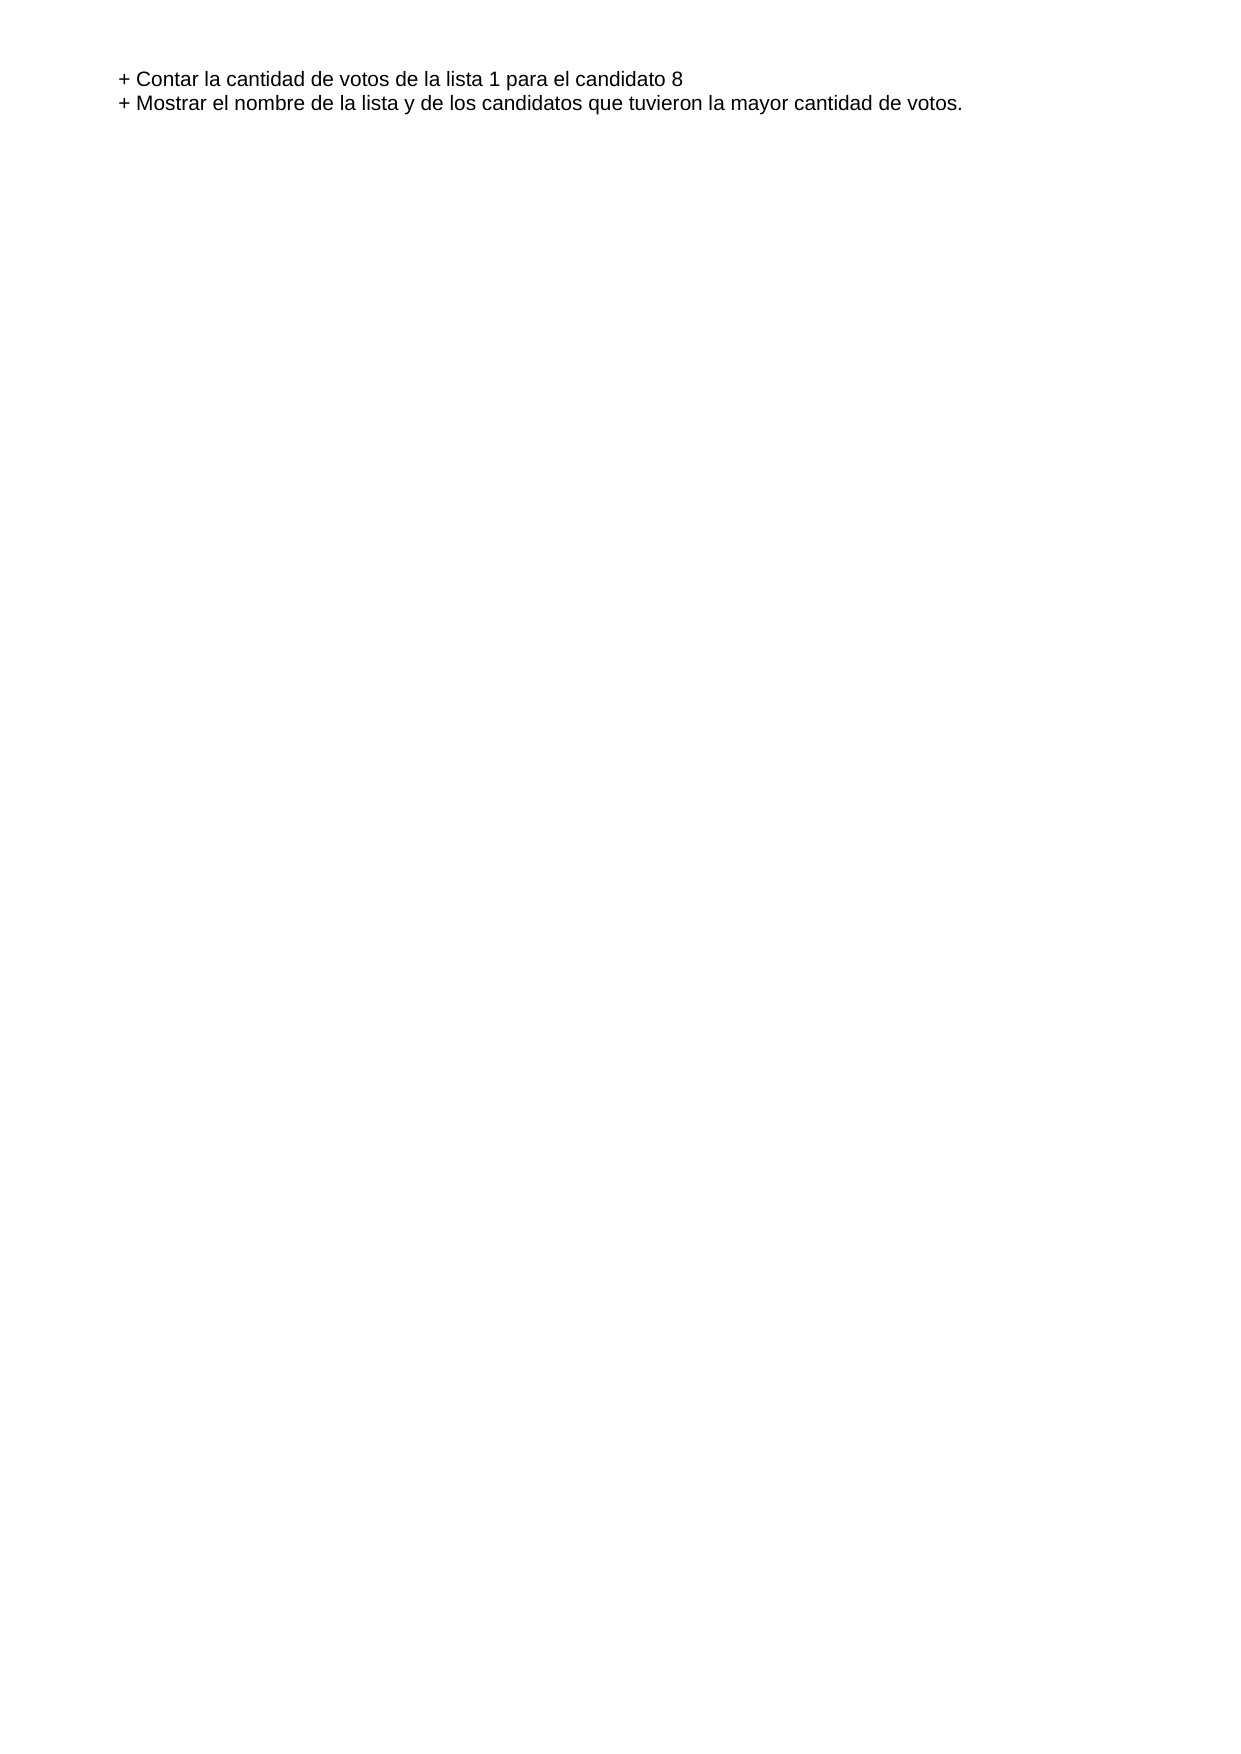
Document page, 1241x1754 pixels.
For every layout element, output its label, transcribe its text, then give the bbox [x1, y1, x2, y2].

text + Mostrar el nombre de la lista y de los candidatos que tuvieron la mayor cantidad de votos. [118, 91, 1170, 115]
text + Contar la cantidad de votos de la lista 1 para el candidato 8 [118, 67, 1170, 91]
